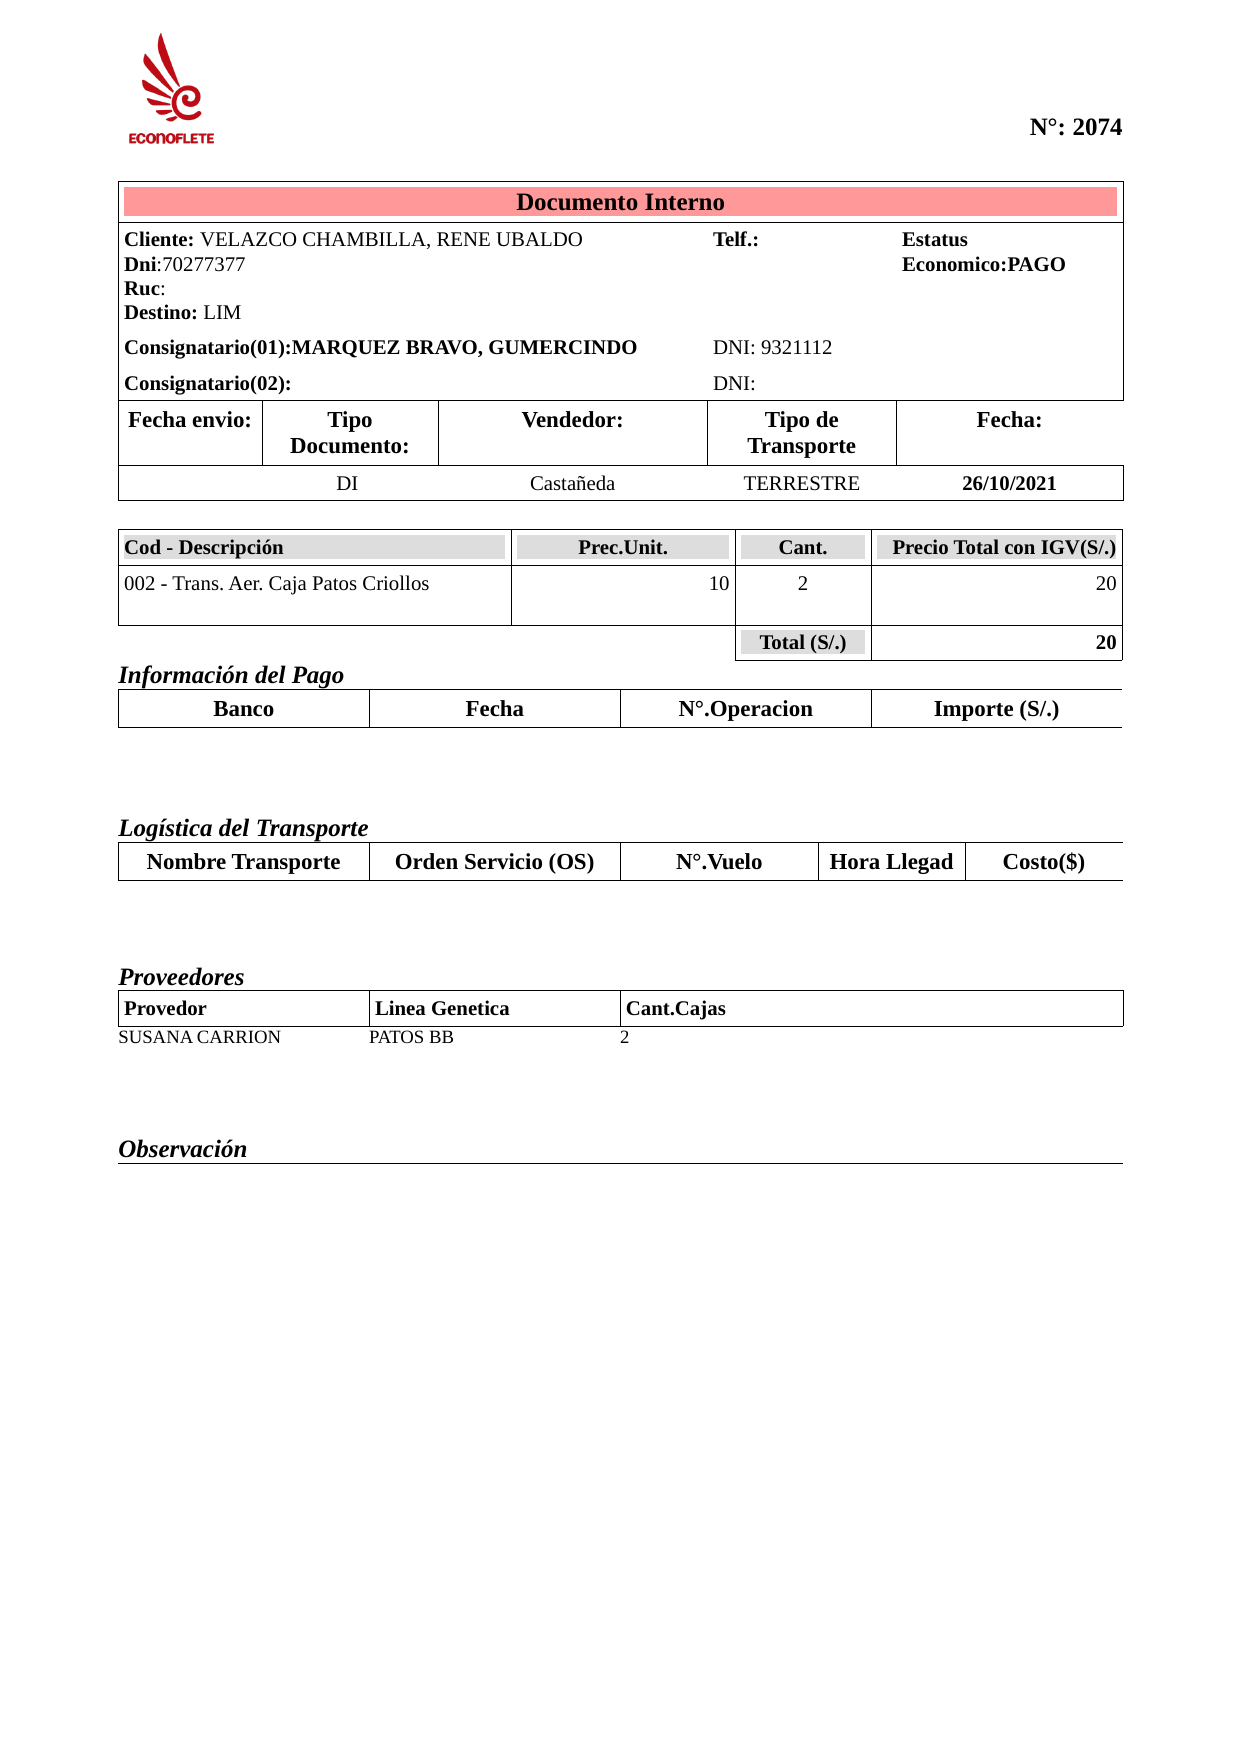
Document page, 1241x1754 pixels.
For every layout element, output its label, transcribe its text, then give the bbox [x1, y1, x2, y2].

table_header Precio Total con IGV(S/.) [872, 530, 1122, 565]
table_cell PATOS BB [369, 1027, 620, 1048]
table_cell SUSANA CARRION [118, 1027, 369, 1048]
table_header Orden Servicio (OS) [370, 843, 620, 880]
table_cell 20 [872, 566, 1122, 624]
table_header Hora Llegad [819, 843, 965, 880]
table_cell [118, 1091, 369, 1112]
table_cell [118, 904, 369, 933]
table_cell [118, 1069, 369, 1091]
table_cell 2 [620, 1027, 1123, 1048]
table_cell [871, 728, 1122, 756]
table_cell DNI: 9321112 [707, 329, 1123, 365]
table_cell [818, 933, 965, 962]
table_cell [119, 466, 262, 500]
table_cell Telf.: [707, 223, 896, 329]
table_cell Total (S/.) [736, 626, 871, 660]
table_cell Vendedor: [439, 401, 707, 465]
table_header Linea Genetica [370, 991, 620, 1026]
table_cell Estatus Economico:PAGO [896, 223, 1123, 329]
table_cell [620, 728, 871, 756]
text Información del Pago [118, 660, 1122, 689]
table_cell Fecha envio: [119, 401, 262, 465]
table_header Cant.Cajas [621, 991, 1123, 1026]
table_cell Cliente: VELAZCO CHAMBILLA, RENE UBALDO Dni:70277377 Ruc: Destino: LIM [119, 223, 707, 329]
table_cell 002 - Trans. Aer. Caja Patos Criollos [119, 566, 511, 624]
table_cell Tipo de Transporte [708, 401, 896, 465]
table_cell [118, 881, 369, 904]
table_cell [620, 1048, 1123, 1069]
table_cell [369, 1112, 620, 1134]
table_cell [620, 785, 871, 813]
table_cell [369, 1048, 620, 1069]
table_header Cod - Descripción [119, 530, 511, 565]
table_cell [369, 881, 620, 904]
table_cell [818, 881, 965, 904]
table_cell [369, 904, 620, 933]
table_cell 2 [736, 566, 871, 624]
table_cell [369, 756, 620, 784]
table_cell [620, 933, 818, 962]
table_cell [818, 904, 965, 933]
table_cell [118, 1112, 369, 1134]
table_cell [369, 1069, 620, 1091]
table_header N°.Operacion [621, 690, 871, 727]
table_cell Fecha: [897, 401, 1123, 465]
table_cell 26/10/2021 [896, 466, 1123, 500]
table_header [118, 1164, 1123, 1187]
text Proveedores [118, 962, 1122, 990]
table_cell [369, 728, 620, 756]
table_header Cant. [736, 530, 871, 565]
table_header N°.Vuelo [621, 843, 818, 880]
table_cell [965, 933, 1123, 962]
table_cell Consignatario(01):MARQUEZ BRAVO, GUMERCINDO [119, 329, 707, 365]
table_cell [369, 1091, 620, 1112]
table_cell DNI: [707, 365, 1123, 400]
table_cell [511, 626, 735, 660]
table_cell [369, 933, 620, 962]
table_cell Castañeda [438, 466, 707, 500]
table_cell [620, 904, 818, 933]
table_cell [620, 1112, 1123, 1134]
table_cell [118, 785, 369, 813]
table_cell DI [262, 466, 438, 500]
table_cell [620, 881, 818, 904]
table_cell [118, 933, 369, 962]
table_cell [620, 1091, 1123, 1112]
table_header Prec.Unit. [512, 530, 735, 565]
table_cell Consignatario(02): [119, 365, 707, 400]
table_header Importe (S/.) [872, 690, 1122, 727]
table_cell [871, 756, 1122, 784]
table_cell [118, 1048, 369, 1069]
table_header Banco [119, 690, 369, 727]
table_cell [118, 728, 369, 756]
table_cell [620, 1069, 1123, 1091]
table_cell TERRESTRE [707, 466, 896, 500]
table_cell Tipo Documento: [263, 401, 438, 465]
table_cell [118, 626, 511, 660]
table_cell 10 [512, 566, 735, 624]
table_cell [965, 904, 1123, 933]
picture [118, 32, 225, 144]
table_header Nombre Transporte [119, 843, 369, 880]
table_header Documento Interno [119, 182, 1123, 222]
table_cell [620, 756, 871, 784]
table_cell 20 [872, 626, 1122, 660]
text Observación [118, 1134, 1122, 1163]
table_cell [871, 785, 1122, 813]
table_header Provedor [119, 991, 369, 1026]
table_cell [118, 756, 369, 784]
table_header Costo($) [966, 843, 1123, 880]
text Logística del Transporte [118, 813, 1122, 842]
table_cell [965, 881, 1123, 904]
table_cell [369, 785, 620, 813]
table_header Fecha [370, 690, 620, 727]
